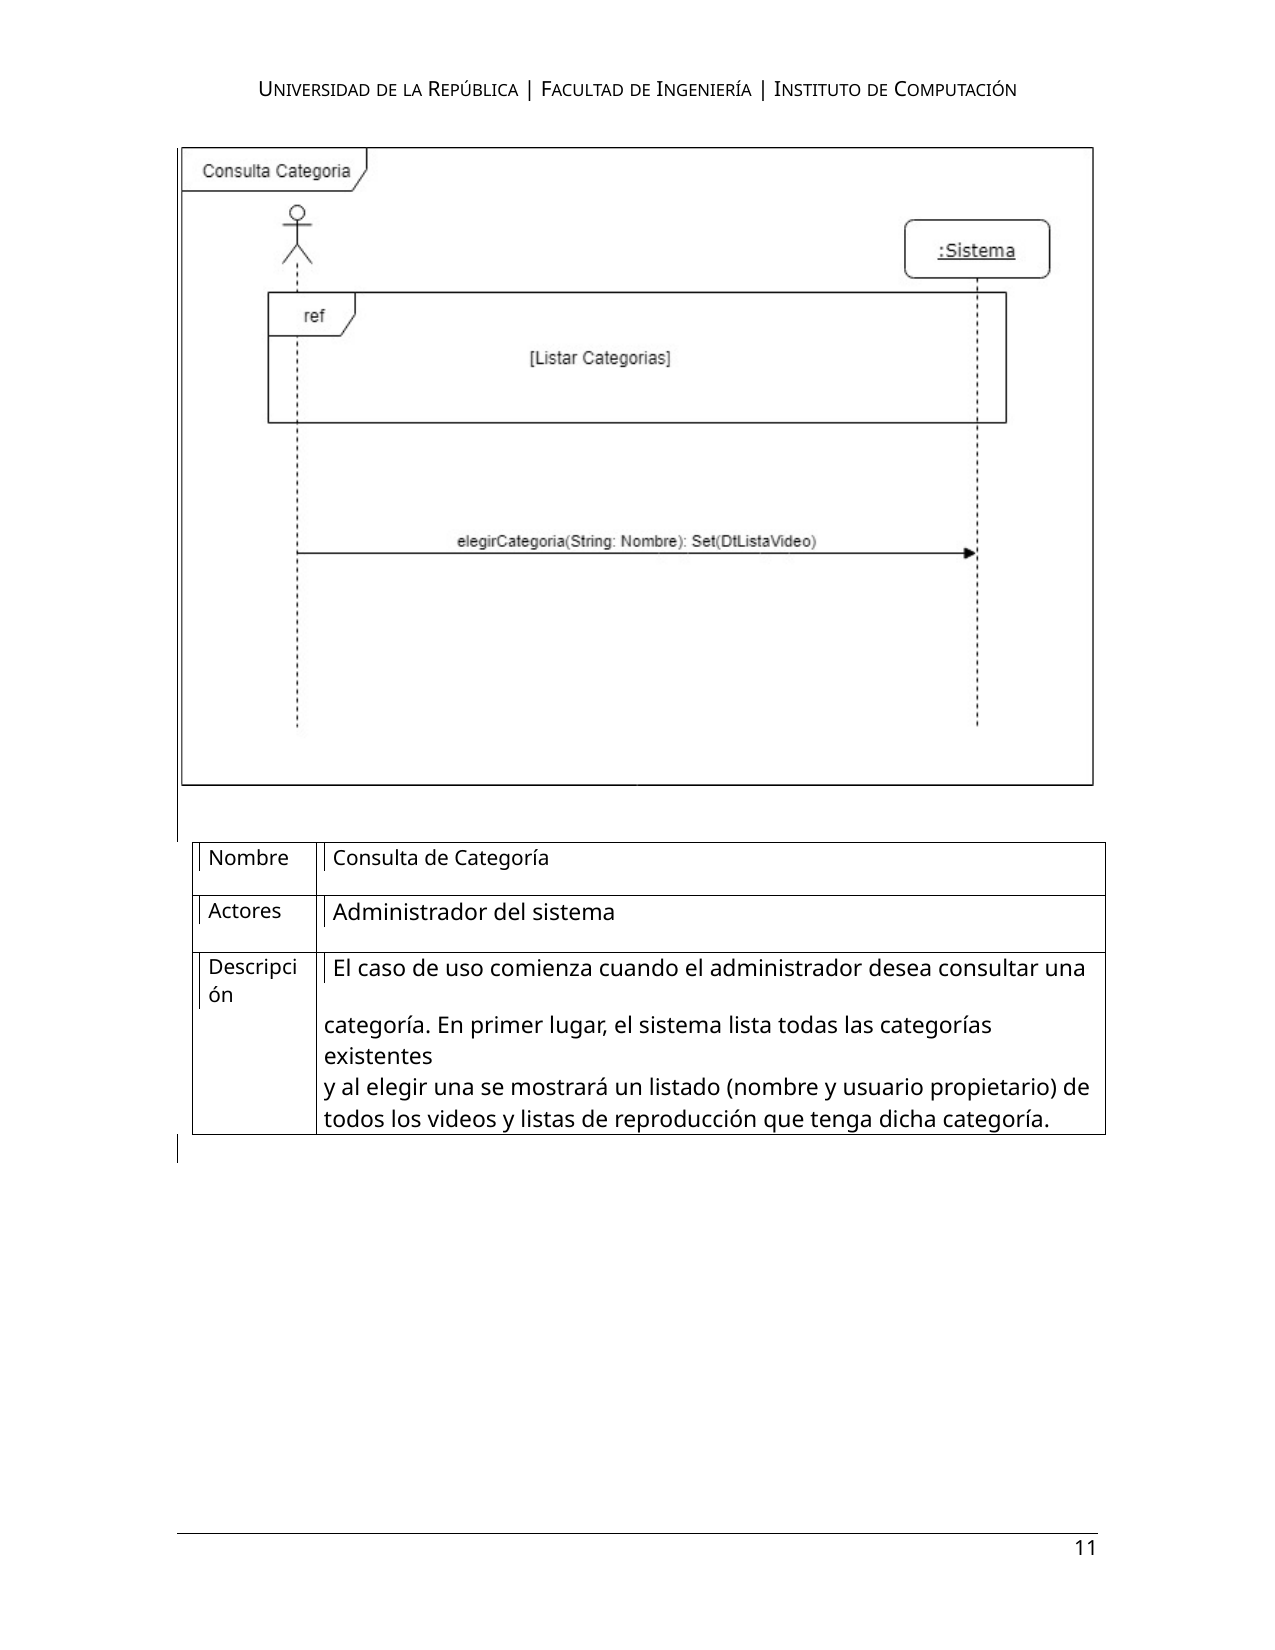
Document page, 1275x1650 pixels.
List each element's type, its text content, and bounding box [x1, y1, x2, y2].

table_cell El caso de uso comienza cuando el administrador desea consultar una categoría. En primer lugar, el sistema lista todas las categorías existentes y al elegir una se mostrará un listado (nombre y usuario propietario) de todos los videos y listas de reproducción que tenga dicha categoría. [317, 953, 1105, 1134]
table_cell Actores [193, 896, 316, 952]
table_header Consulta de Categoría [317, 843, 1105, 895]
table_cell Administrador del sistema [317, 896, 1105, 952]
table_header Nombre [193, 843, 316, 895]
table_cell Descripción [193, 953, 316, 1134]
